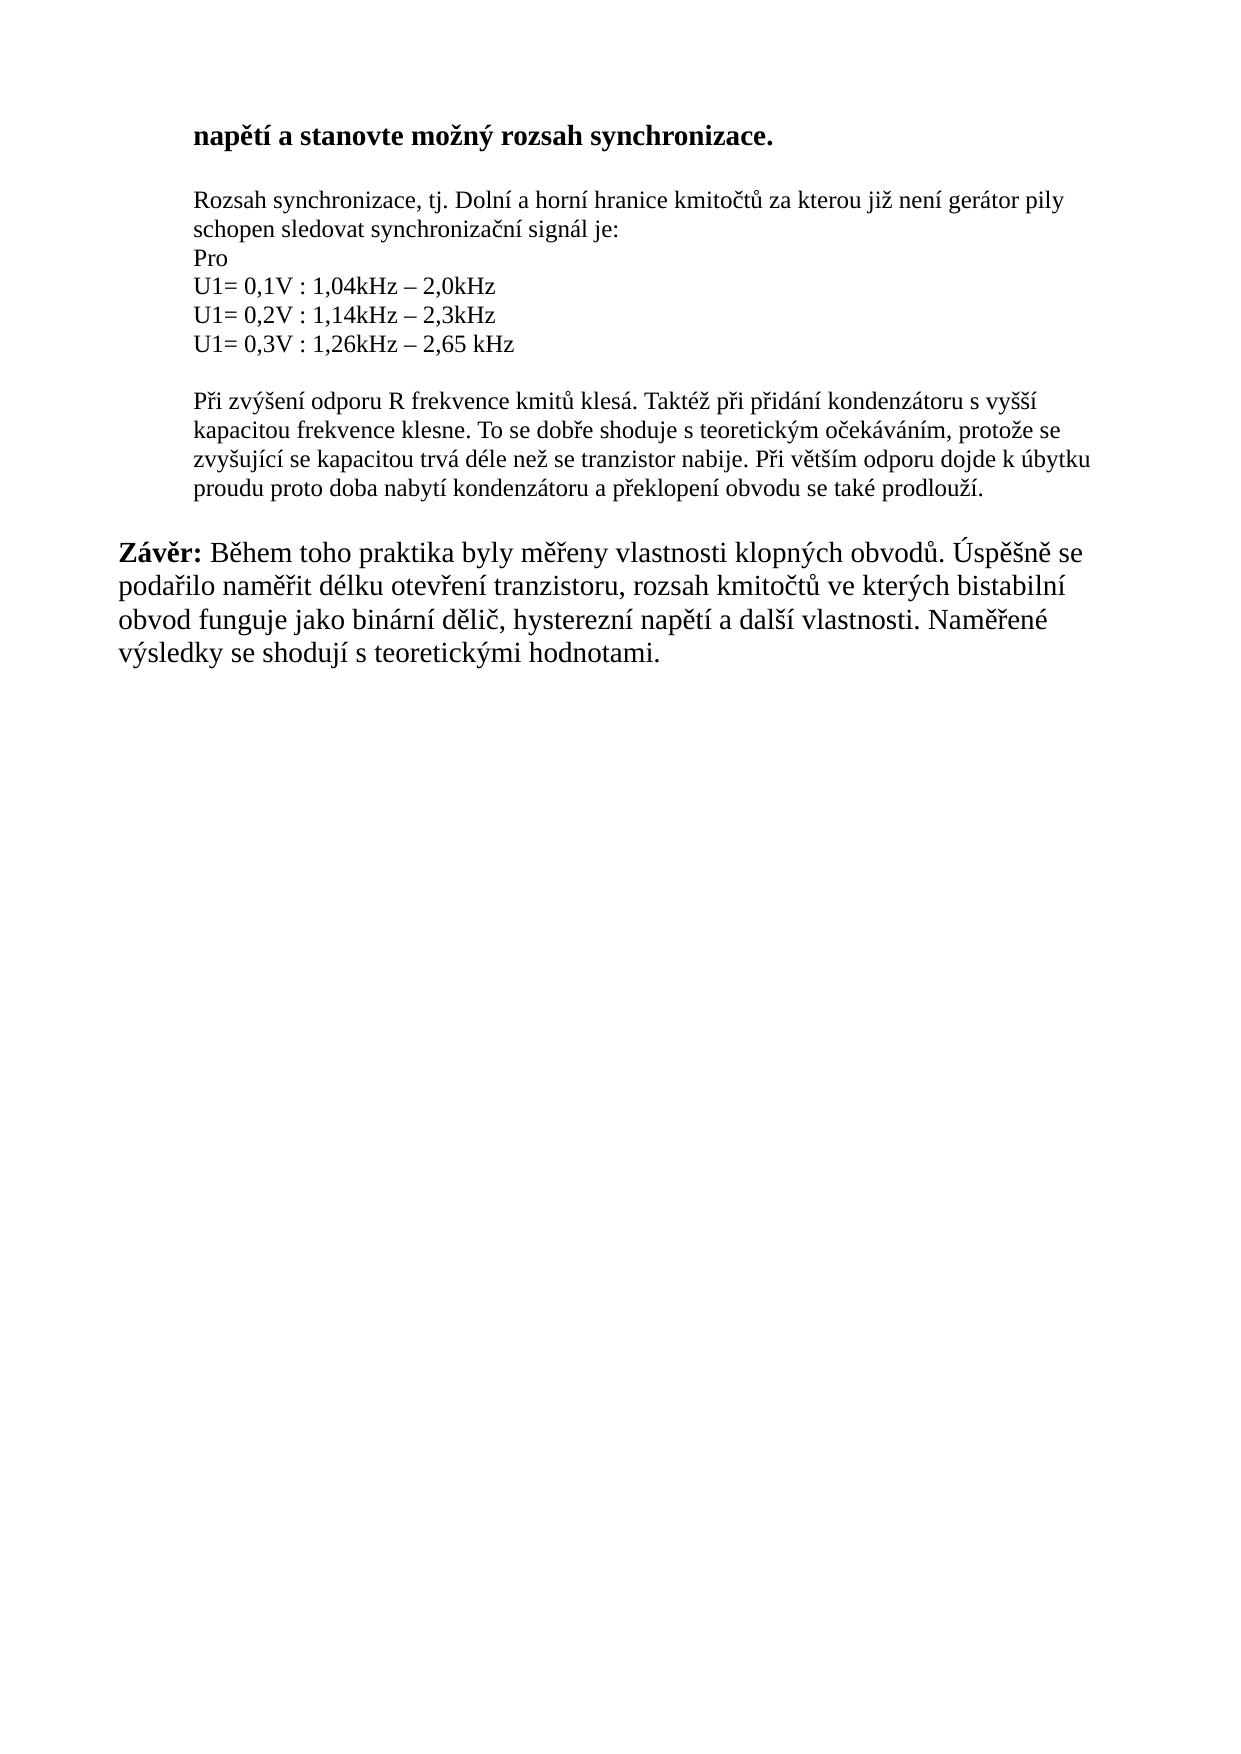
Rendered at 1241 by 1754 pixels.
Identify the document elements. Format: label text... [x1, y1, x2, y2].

list Při zvýšení odporu R frekvence kmitů klesá. Taktéž při přidání kondenzátoru s vyšší kapacitou frekvence klesne. To se dobře shoduje s teoretickým očekáváním, protože se zvyšující se kapacitou trvá déle než se tranzistor nabije. Při větším odporu dojde k úbytku proudu proto doba nabytí kondenzátoru a překlopení obvodu se také prodlouží. [156, 358, 1122, 501]
text Závěr: Během toho praktika byly měřeny vlastnosti klopných obvodů. Úspěšně se podařilo naměřit délku otevření tranzistoru, rozsah kmitočtů ve kterých bistabilní obvod funguje jako binární dělič, hysterezní napětí a další vlastnosti. Naměřené výsledky se shodují s teoretickými hodnotami. [118, 535, 1122, 669]
list napětí a stanovte možný rozsah synchronizace. Rozsah synchronizace, tj. Dolní a horní hranice kmitočtů za kterou již není gerátor pily schopen sledovat synchronizační signál je: Pro U1= 0,1V : 1,04kHz – 2,0kHz U1= 0,2V : 1,14kHz – 2,3kHz U1= 0,3V : 1,26kHz – 2,65 kHz [156, 118, 1122, 358]
